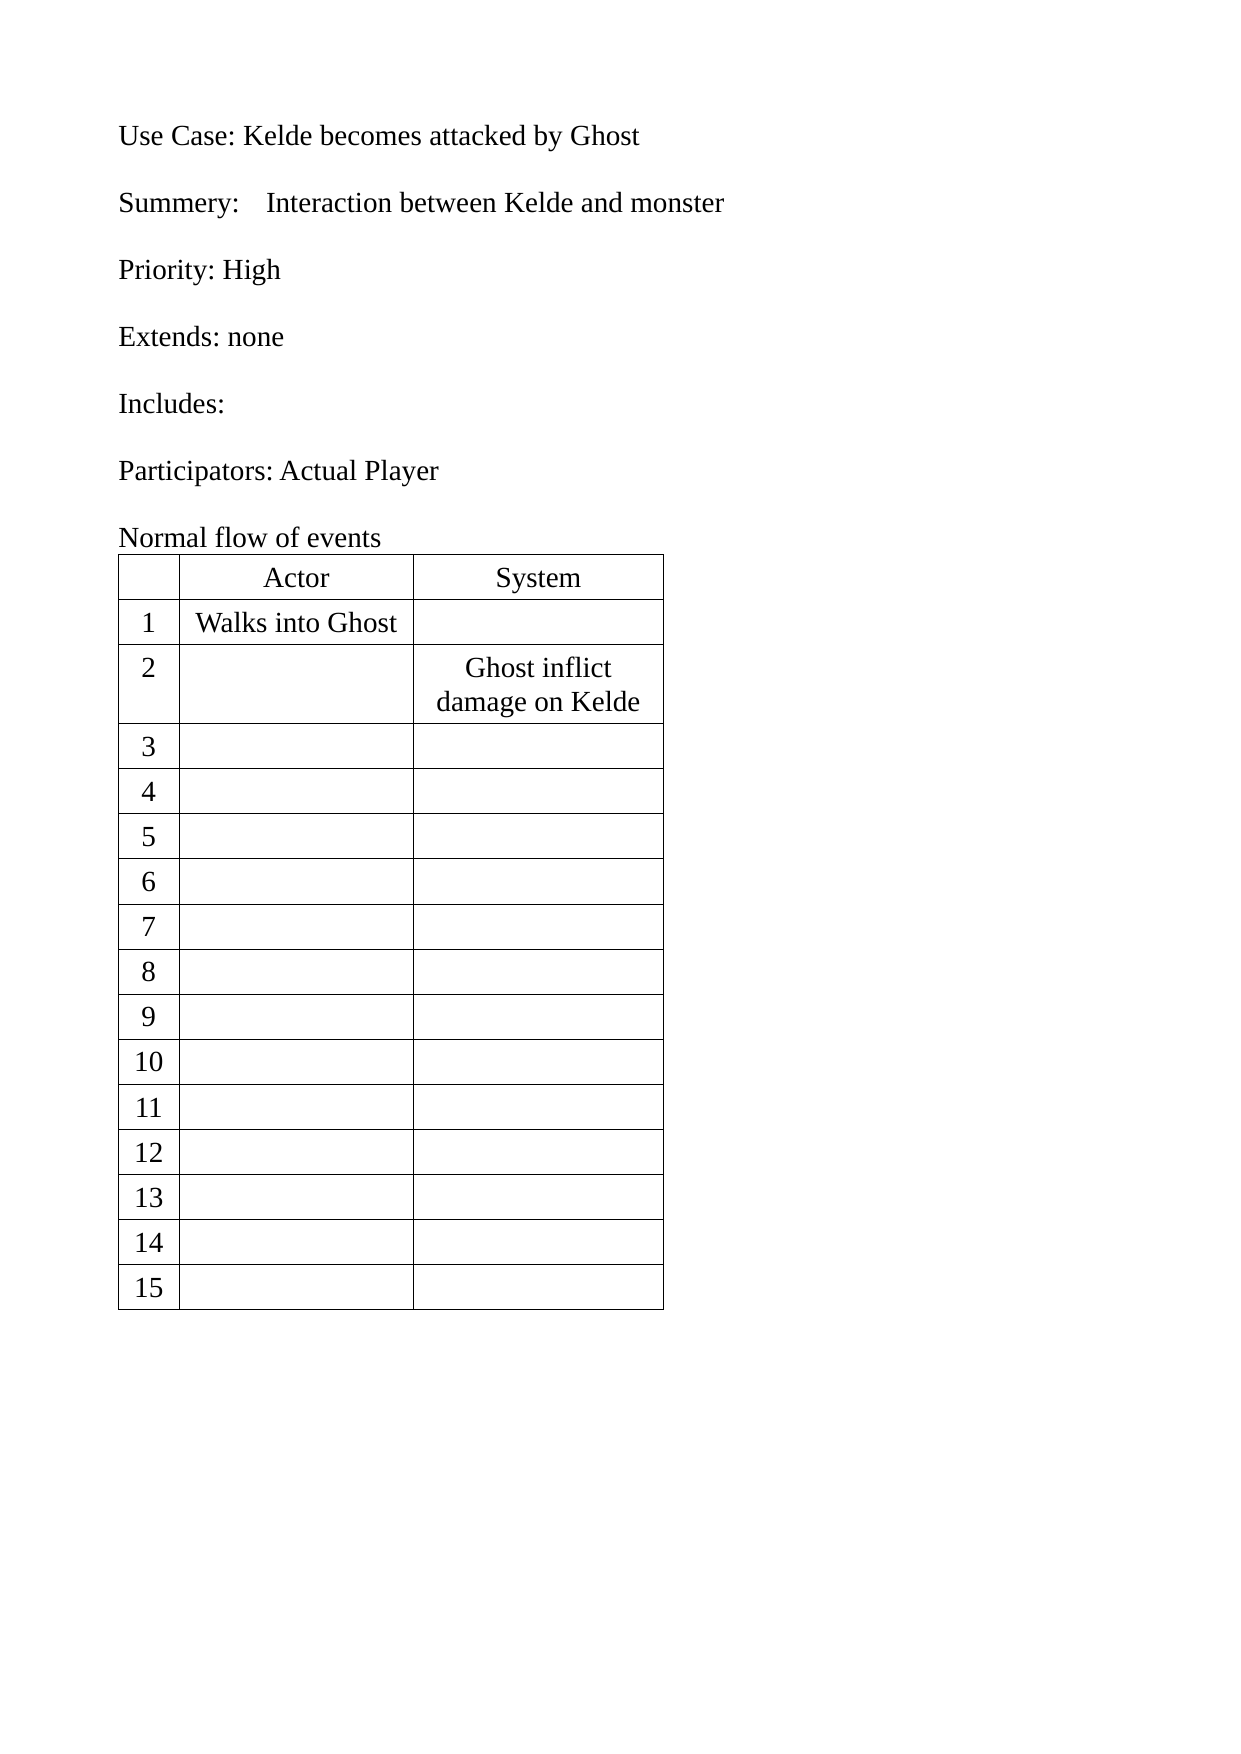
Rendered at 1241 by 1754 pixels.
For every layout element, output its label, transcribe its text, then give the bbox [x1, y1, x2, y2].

table_cell [180, 1130, 413, 1174]
table_cell [414, 1175, 663, 1219]
table_cell [180, 724, 413, 768]
table_cell [414, 1265, 663, 1309]
table_cell [414, 1040, 663, 1084]
table_cell [414, 859, 663, 903]
table_cell [180, 769, 413, 813]
table_cell 9 [119, 995, 179, 1039]
table_cell [180, 905, 413, 948]
table_cell [180, 1220, 413, 1264]
table_cell [414, 1220, 663, 1264]
table_cell Ghost inflict damage on Kelde [414, 645, 663, 723]
table_cell [180, 995, 413, 1039]
table_cell [414, 1085, 663, 1129]
table_cell 3 [119, 724, 179, 768]
table_cell Walks into Ghost [180, 600, 413, 644]
table_cell [414, 995, 663, 1039]
table_cell 1 [119, 600, 179, 644]
table_cell 5 [119, 814, 179, 858]
table_cell 7 [119, 905, 179, 948]
text Priority: High [118, 252, 1122, 286]
table_cell [180, 1175, 413, 1219]
table_cell [414, 724, 663, 768]
table_cell [414, 769, 663, 813]
table_cell 12 [119, 1130, 179, 1174]
table_cell [180, 645, 413, 723]
table_cell 15 [119, 1265, 179, 1309]
table_cell [180, 859, 413, 903]
table_cell 6 [119, 859, 179, 903]
table_header Actor [180, 555, 413, 599]
table_cell 13 [119, 1175, 179, 1219]
table_cell [180, 814, 413, 858]
text Extends: none [118, 319, 1122, 353]
table_cell 11 [119, 1085, 179, 1129]
table_cell 14 [119, 1220, 179, 1264]
table_cell [414, 600, 663, 644]
table_cell [414, 814, 663, 858]
table_cell 2 [119, 645, 179, 723]
table_cell [180, 1085, 413, 1129]
text Participators: Actual Player [118, 453, 1122, 487]
table_cell [414, 950, 663, 994]
table_header System [414, 555, 663, 599]
text Includes: [118, 386, 1122, 420]
table_cell [414, 1130, 663, 1174]
table_cell 10 [119, 1040, 179, 1084]
table_cell [180, 950, 413, 994]
text Summery: Interaction between Kelde and monster [118, 185, 1122, 219]
text Use Case: Kelde becomes attacked by Ghost [118, 118, 1122, 152]
table_cell [180, 1265, 413, 1309]
table_cell [180, 1040, 413, 1084]
text Normal flow of events [118, 521, 1122, 554]
table_cell 8 [119, 950, 179, 994]
table_cell 4 [119, 769, 179, 813]
table_header [119, 555, 179, 599]
table_cell [414, 905, 663, 948]
